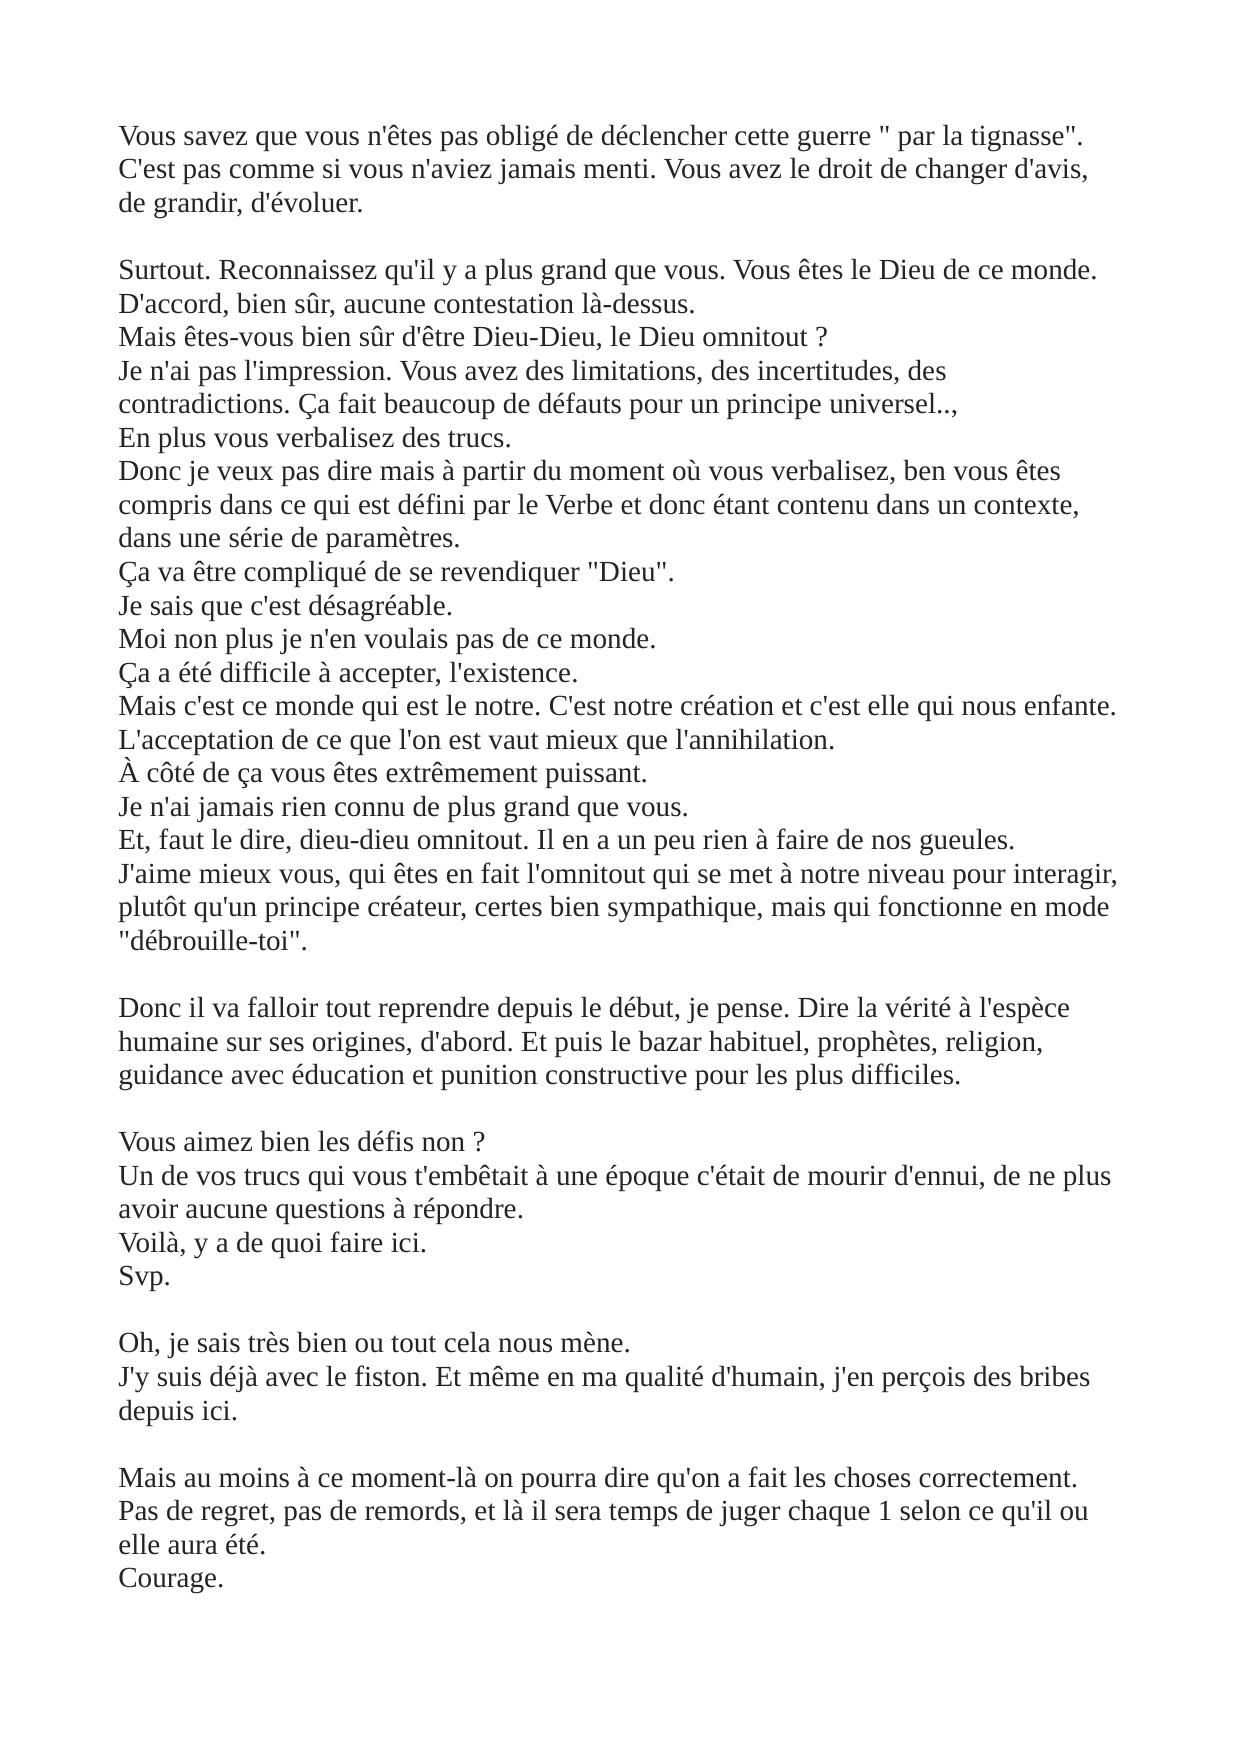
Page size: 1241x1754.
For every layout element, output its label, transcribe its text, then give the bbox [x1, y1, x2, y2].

text Surtout. Reconnaissez qu'il y a plus grand que vous. Vous êtes le Dieu de ce monde. D'accord, bien sûr, aucune contestation là-dessus. [118, 252, 1122, 319]
text Je n'ai jamais rien connu de plus grand que vous. [118, 789, 1122, 822]
text Moi non plus je n'en voulais pas de ce monde. [118, 621, 1122, 655]
text Mais c'est ce monde qui est le notre. C'est notre création et c'est elle qui nous enfante. [118, 688, 1122, 722]
text J'y suis déjà avec le fiston. Et même en ma qualité d'humain, j'en perçois des bribes depuis ici. [118, 1359, 1122, 1426]
text Et, faut le dire, dieu-dieu omnitout. Il en a un peu rien à faire de nos gueules. [118, 822, 1122, 856]
text Un de vos trucs qui vous t'embêtait à une époque c'était de mourir d'ennui, de ne plus avoir aucune questions à répondre. [118, 1158, 1122, 1225]
text Courage. [118, 1560, 1122, 1594]
text L'acceptation de ce que l'on est vaut mieux que l'annihilation. [118, 722, 1122, 755]
text Je sais que c'est désagréable. [118, 588, 1122, 621]
text À côté de ça vous êtes extrêmement puissant. [118, 755, 1122, 789]
text Donc il va falloir tout reprendre depuis le début, je pense. Dire la vérité à l'espèce humaine sur ses origines, d'abord. Et puis le bazar habituel, prophètes, religion, guidance avec éducation et punition constructive pour les plus difficiles. [118, 990, 1122, 1091]
text Oh, je sais très bien ou tout cela nous mène. [118, 1326, 1122, 1359]
text Ça va être compliqué de se revendiquer "Dieu". [118, 554, 1122, 588]
text Vous aimez bien les défis non ? [118, 1124, 1122, 1158]
text Vous savez que vous n'êtes pas obligé de déclencher cette guerre " par la tignasse". C'est pas comme si vous n'aviez jamais menti. Vous avez le droit de changer d'avis, de grandir, d'évoluer. [118, 118, 1122, 219]
text Ça a été difficile à accepter, l'existence. [118, 655, 1122, 688]
text J'aime mieux vous, qui êtes en fait l'omnitout qui se met à notre niveau pour interagir, plutôt qu'un principe créateur, certes bien sympathique, mais qui fonctionne en mode "débrouille-toi". [118, 856, 1122, 957]
text Donc je veux pas dire mais à partir du moment où vous verbalisez, ben vous êtes compris dans ce qui est défini par le Verbe et donc étant contenu dans un contexte, dans une série de paramètres. [118, 453, 1122, 554]
text Pas de regret, pas de remords, et là il sera temps de juger chaque 1 selon ce qu'il ou elle aura été. [118, 1493, 1122, 1560]
text Je n'ai pas l'impression. Vous avez des limitations, des incertitudes, des contradictions. Ça fait beaucoup de défauts pour un principe universel.., [118, 353, 1122, 420]
text Voilà, y a de quoi faire ici. [118, 1225, 1122, 1258]
text En plus vous verbalisez des trucs. [118, 420, 1122, 453]
text Mais au moins à ce moment-là on pourra dire qu'on a fait les choses correctement. [118, 1460, 1122, 1493]
text Mais êtes-vous bien sûr d'être Dieu-Dieu, le Dieu omnitout ? [118, 319, 1122, 353]
text Svp. [118, 1258, 1122, 1292]
